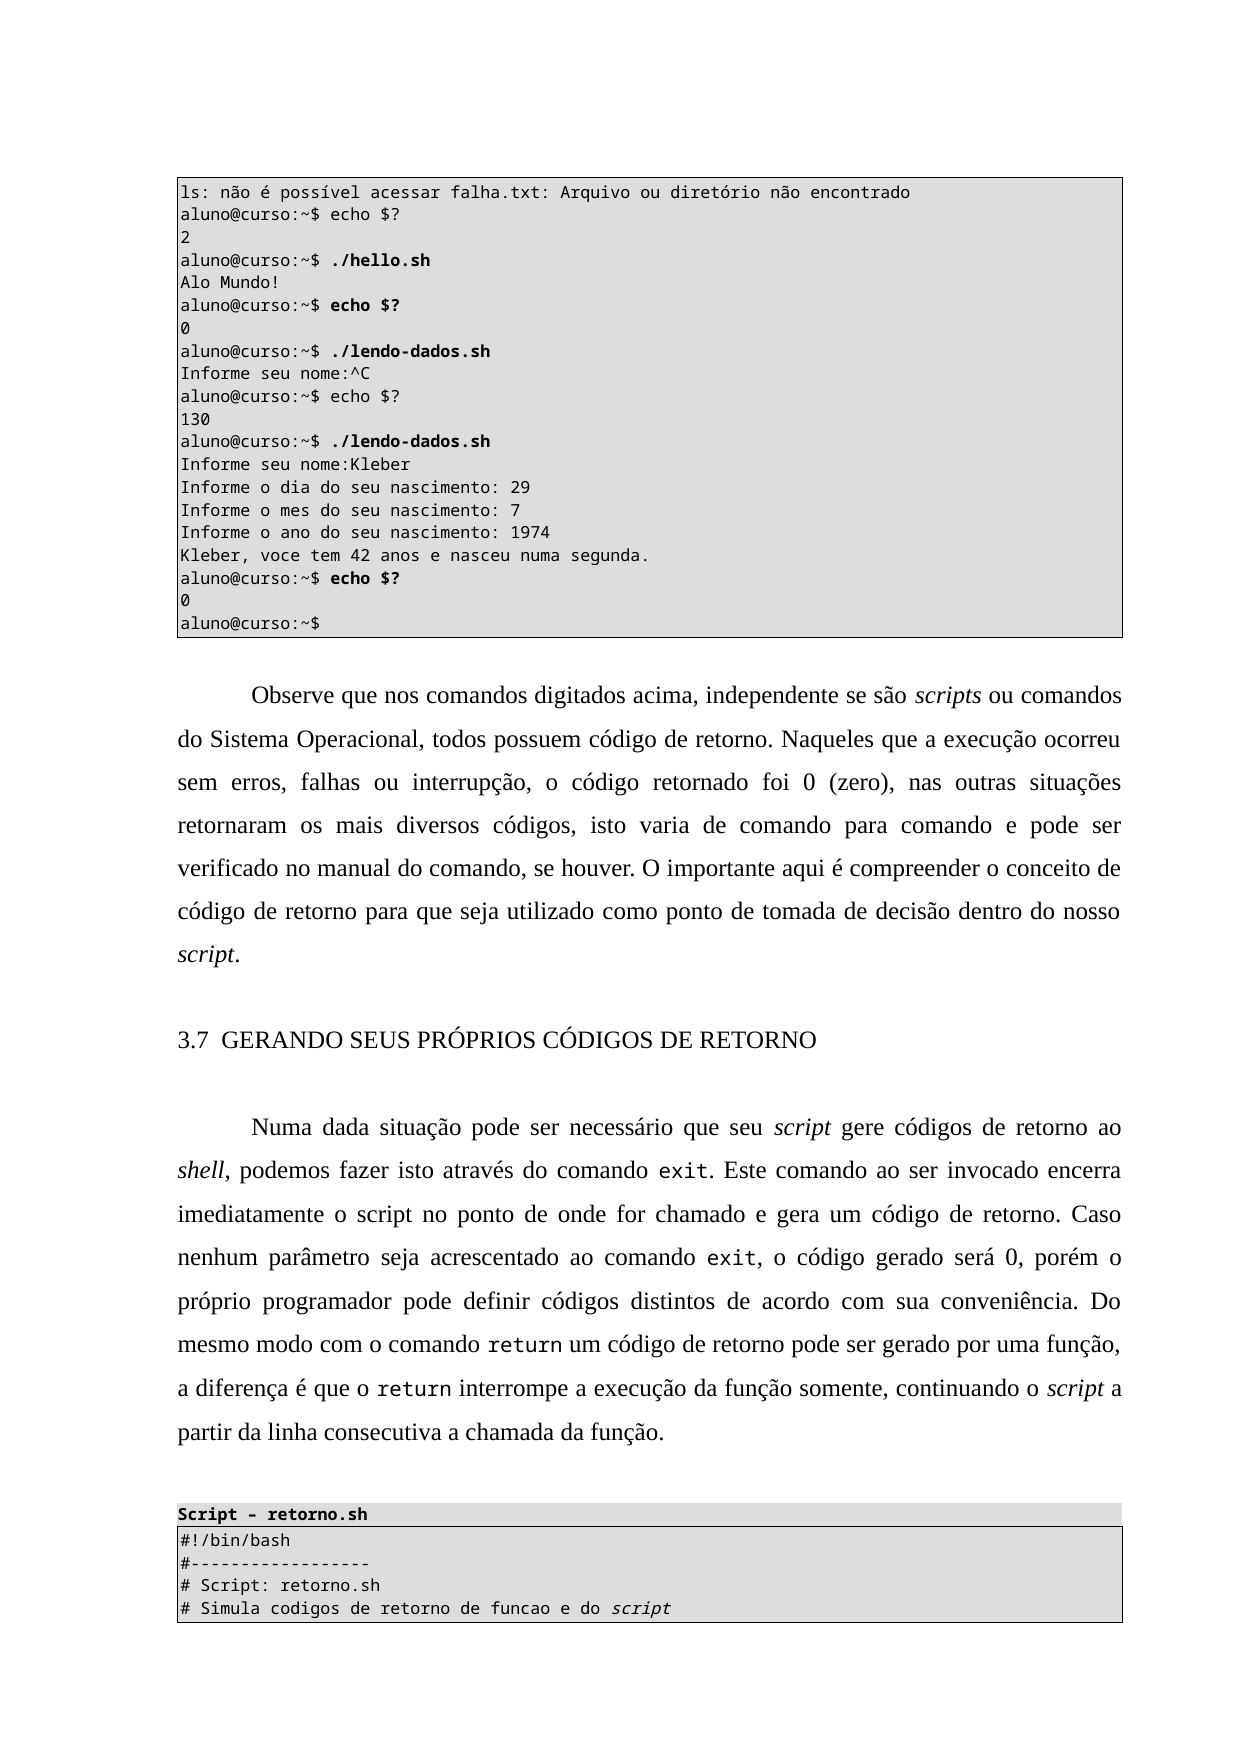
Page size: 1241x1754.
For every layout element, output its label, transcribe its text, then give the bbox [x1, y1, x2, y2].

text Informe seu nome:^C [178, 359, 1122, 382]
text # Simula codigos de retorno de funcao e do script [178, 1594, 1122, 1622]
text Alo Mundo! [178, 268, 1122, 291]
text Informe o dia do seu nascimento: 29 [178, 472, 1122, 495]
text 0 [178, 313, 1122, 336]
text Numa dada situação pode ser necessário que seu script gere códigos de retorno ao shell, podemos fazer isto através do comando exit. Este comando ao ser invocado encerra imediatamente o script no ponto de onde for chamado e gera um código de retorno. Caso nenhum parâmetro seja acrescentado ao comando exit, o código gerado será 0, porém o próprio programador pode definir códigos distintos de acordo com sua conveniência. Do mesmo modo com o comando return um código de retorno pode ser gerado por uma função, a diferença é que o return interrompe a execução da função somente, continuando o script a partir da linha consecutiva a chamada da função. [177, 1112, 1122, 1445]
text Informe seu nome:Kleber [178, 450, 1122, 472]
text 130 [178, 404, 1122, 427]
text aluno@curso:~$ echo $? [178, 382, 1122, 404]
text aluno@curso:~$ echo $? [178, 563, 1122, 586]
text aluno@curso:~$ ./lendo-dados.sh [178, 427, 1122, 450]
text Script – retorno.sh [177, 1503, 1122, 1526]
text 0 [178, 586, 1122, 609]
text aluno@curso:~$ echo $? [178, 291, 1122, 313]
text Informe o ano do seu nascimento: 1974 [178, 518, 1122, 541]
text aluno@curso:~$ echo $? [178, 200, 1122, 223]
text # Script: retorno.sh [178, 1571, 1122, 1594]
text #------------------ [178, 1548, 1122, 1571]
text aluno@curso:~$ ./hello.sh [178, 245, 1122, 268]
text Observe que nos comandos digitados acima, independente se são scripts ou comandos do Sistema Operacional, todos possuem código de retorno. Naqueles que a execução ocorreu sem erros, falhas ou interrupção, o código retornado foi 0 (zero), nas outras situações retornaram os mais diversos códigos, isto varia de comando para comando e pode ser verificado no manual do comando, se houver. O importante aqui é compreender o conceito de código de retorno para que seja utilizado como ponto de tomada de decisão dentro do nosso script. [177, 681, 1122, 968]
text aluno@curso:~$ [178, 609, 1122, 637]
text ls: não é possível acessar falha.txt: Arquivo ou diretório não encontrado [178, 178, 1122, 200]
subtitle Gerando seus próprios códigos de retorno [177, 1026, 1122, 1054]
text Kleber, voce tem 42 anos e nasceu numa segunda. [178, 541, 1122, 563]
text #!/bin/bash [178, 1527, 1122, 1548]
text aluno@curso:~$ ./lendo-dados.sh [178, 336, 1122, 359]
text 2 [178, 223, 1122, 245]
text Informe o mes do seu nascimento: 7 [178, 495, 1122, 518]
